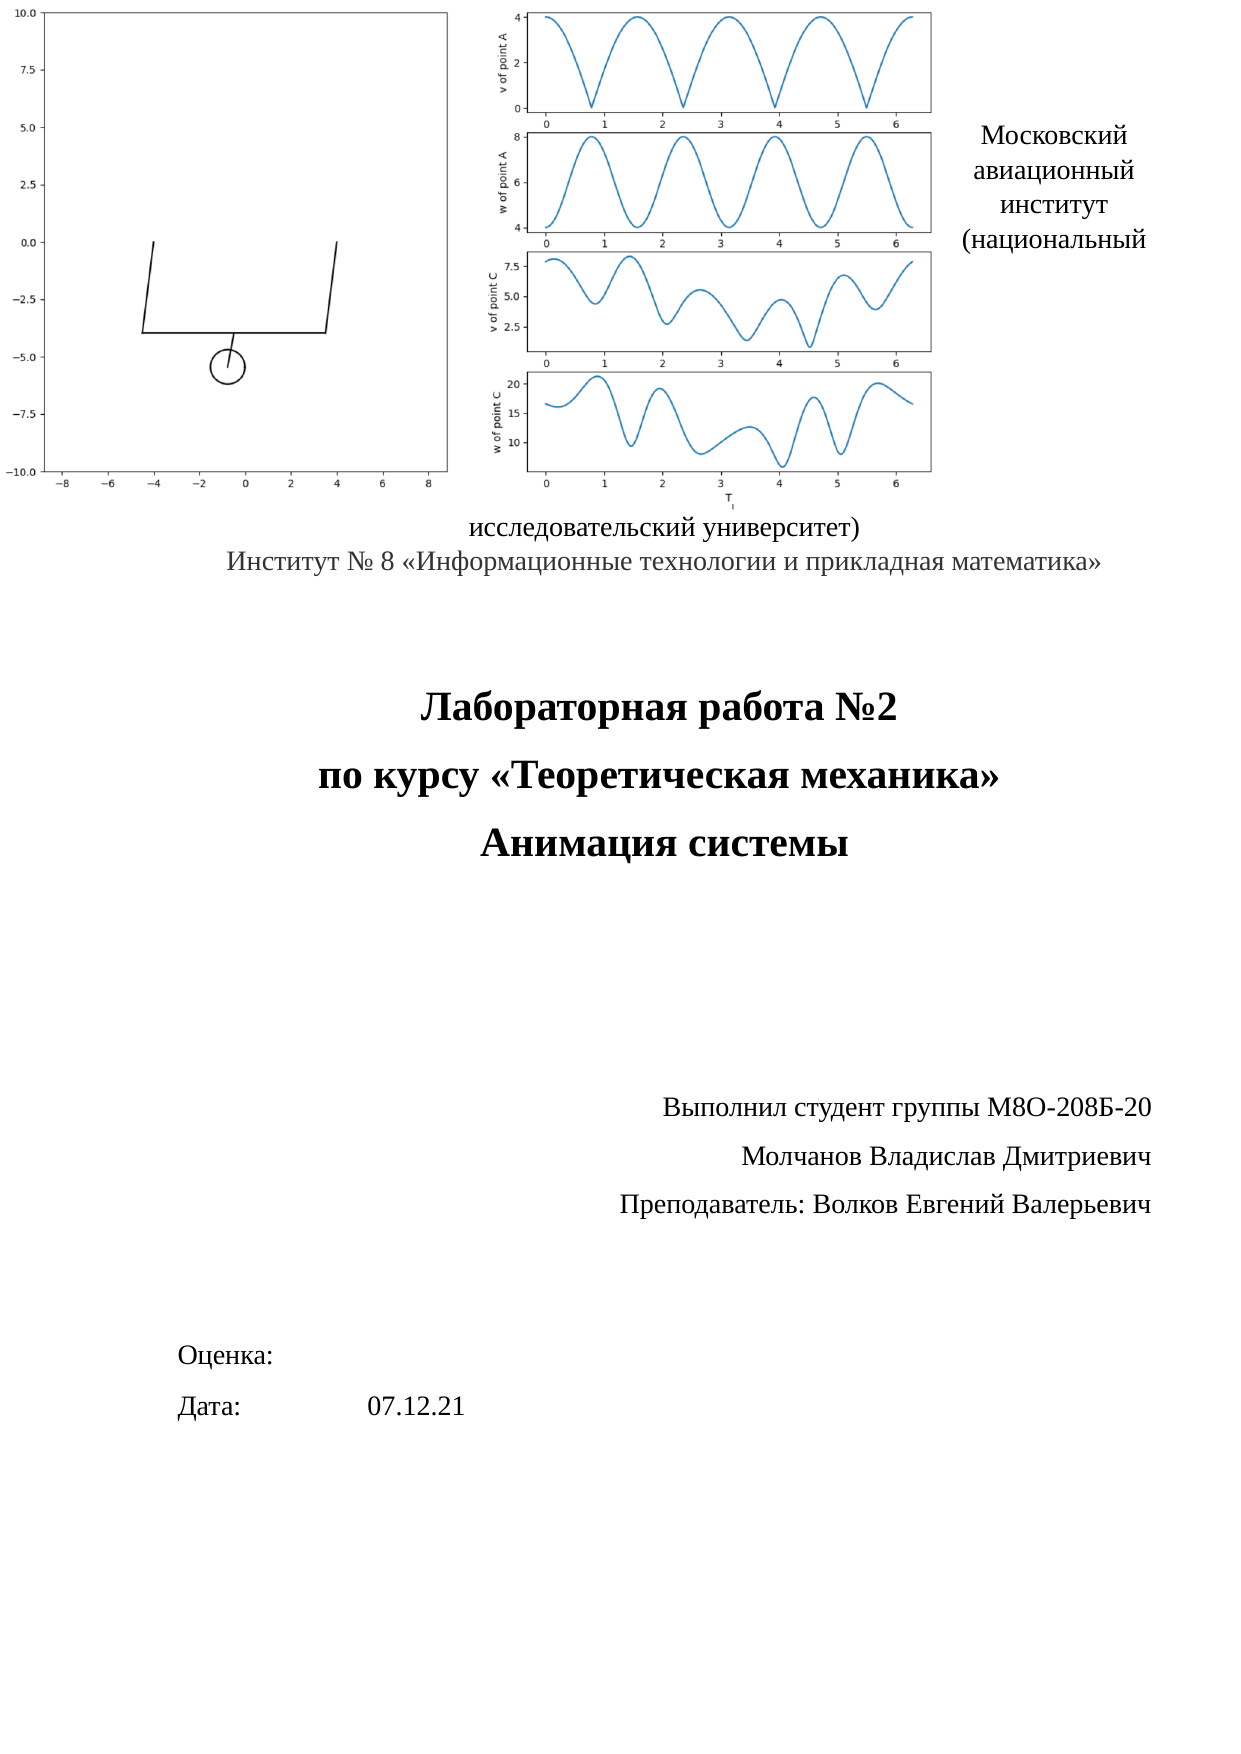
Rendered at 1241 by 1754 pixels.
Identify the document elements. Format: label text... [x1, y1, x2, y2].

text (национальный исследовательский университет) [177, 222, 1152, 542]
text Анимация системы [177, 817, 1152, 865]
text Дата: 07.12.21 [177, 1389, 1152, 1422]
text Преподаватель: Волков Евгений Валерьевич [177, 1187, 1152, 1219]
text Оценка: [177, 1338, 1152, 1371]
text Институт № 8 «Информационные технологии и прикладная математика» [177, 544, 1152, 577]
text Лабораторная работа №2 [177, 681, 1152, 729]
picture [0, 0, 957, 510]
text Московский авиационный институт [957, 118, 1152, 220]
text по курсу «Теоретическая механика» [177, 749, 1152, 797]
text Выполнил студент группы М8О-208Б-20 [177, 1090, 1152, 1122]
text Молчанов Владислав Дмитриевич [177, 1138, 1152, 1171]
